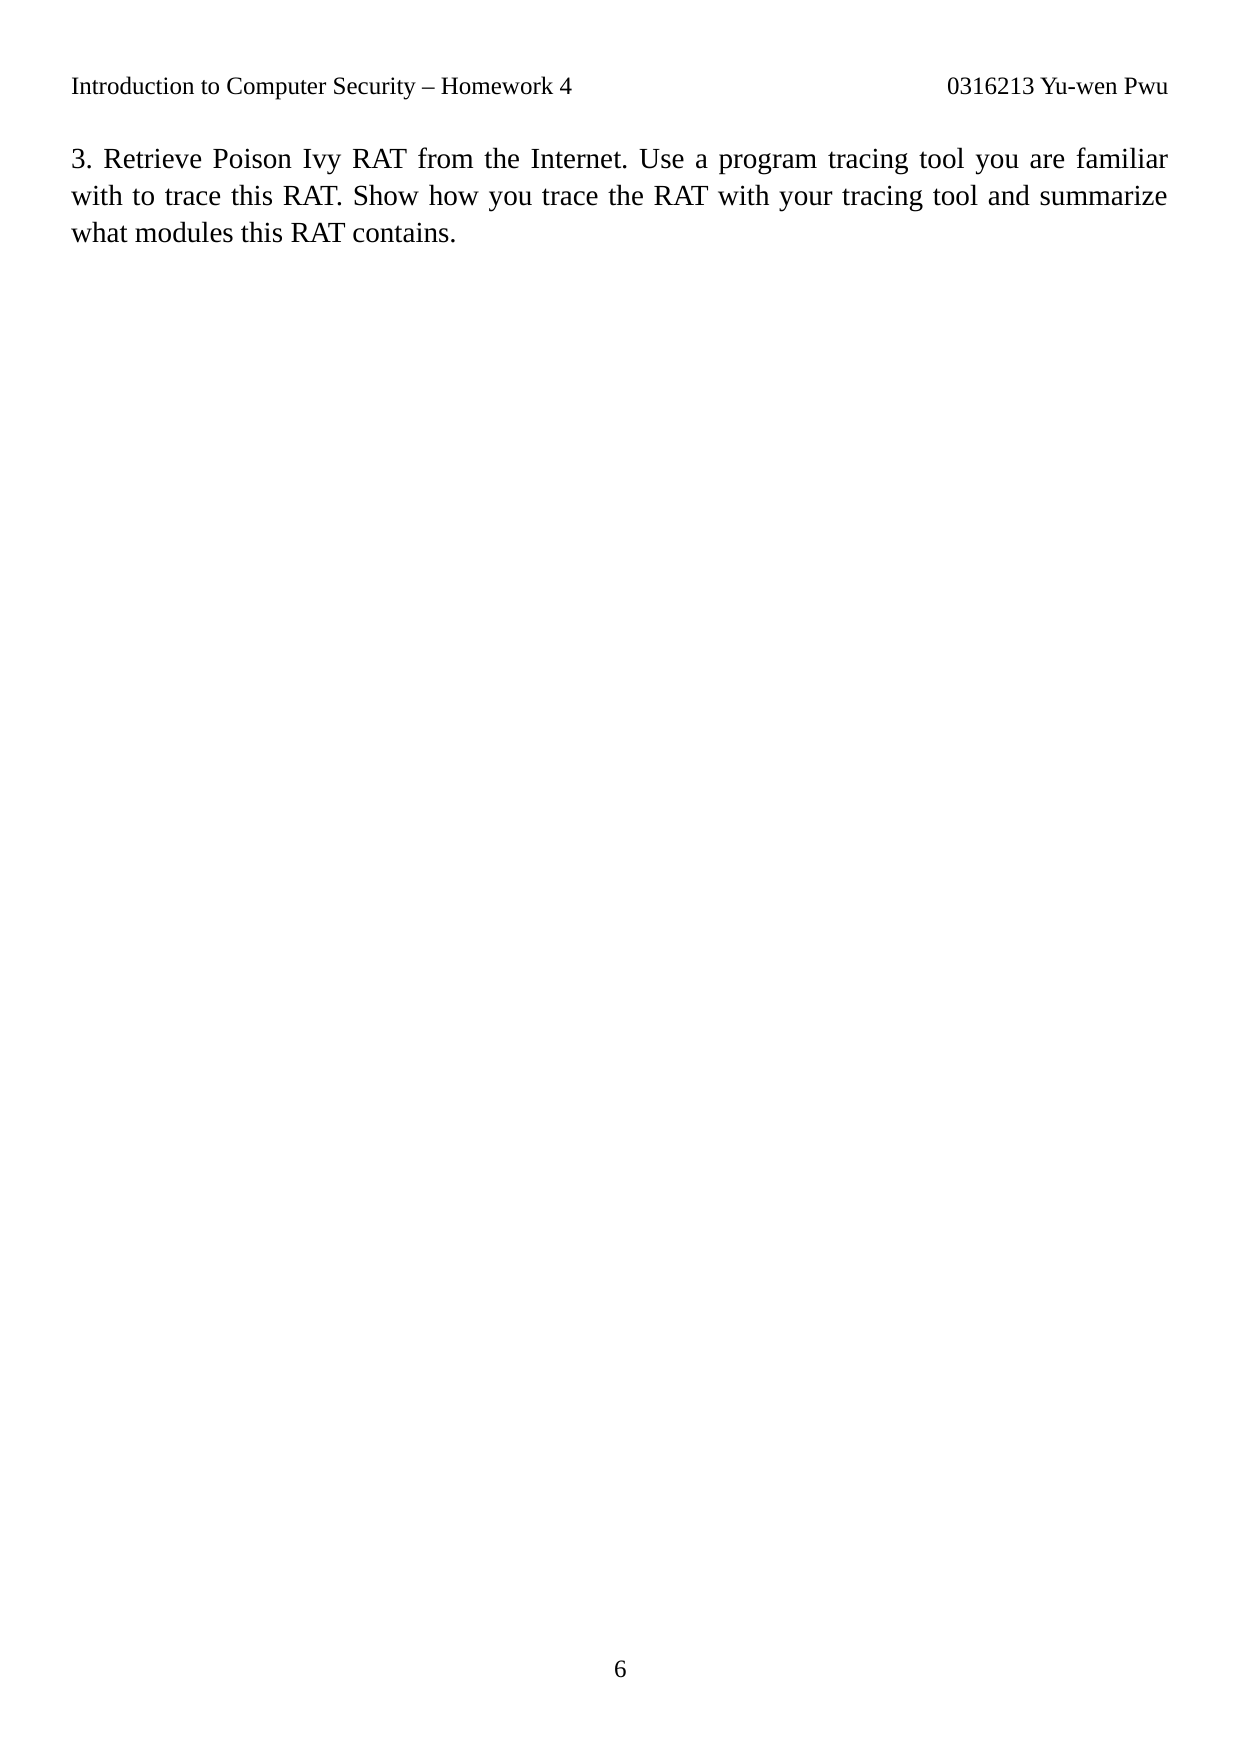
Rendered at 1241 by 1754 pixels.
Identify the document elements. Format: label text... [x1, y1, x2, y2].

text 3. Retrieve Poison Ivy RAT from the Internet. Use a program tracing tool you are familiar with to trace this RAT. Show how you trace the RAT with your tracing tool and summarize what modules this RAT contains. [71, 141, 1169, 248]
